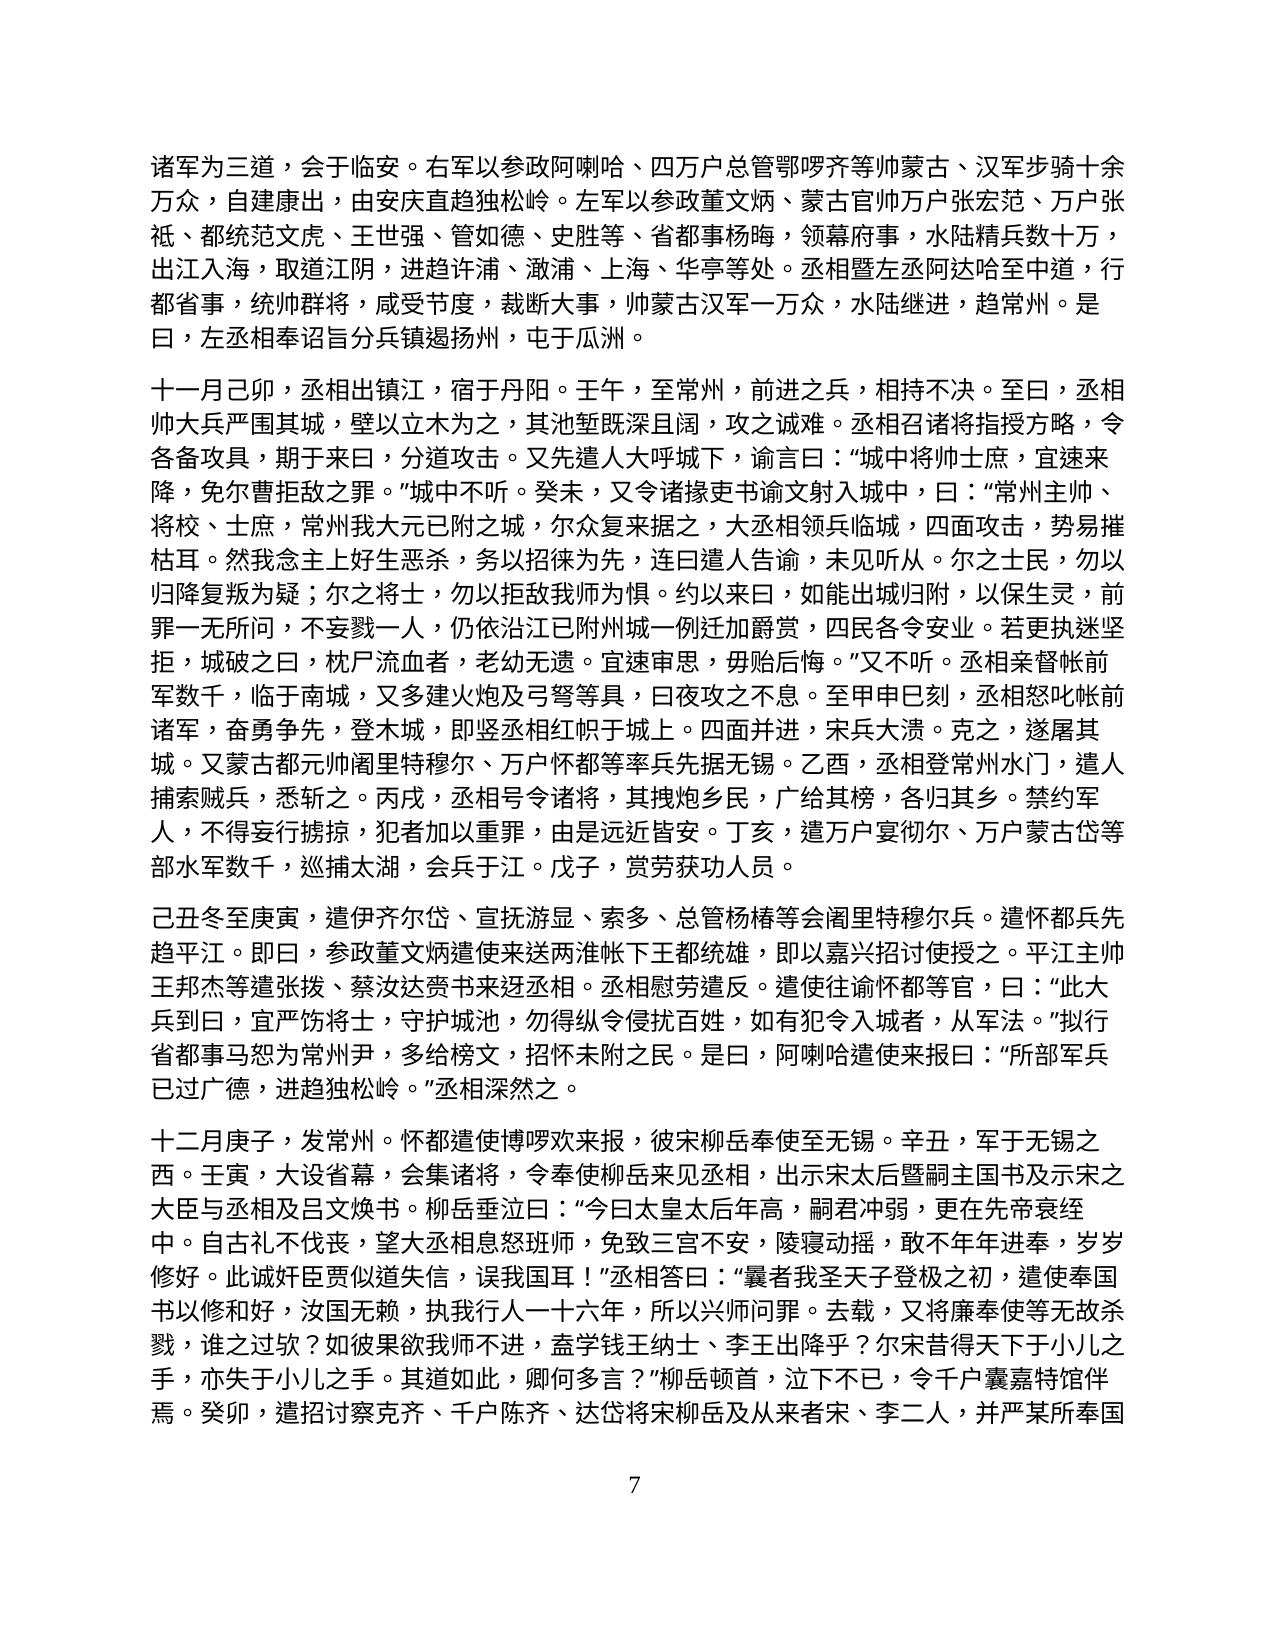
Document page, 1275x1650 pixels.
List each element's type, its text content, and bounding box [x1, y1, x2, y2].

text 十一月己卯，丞相出镇江，宿于丹阳。壬午，至常州，前进之兵，相持不决。至曰，丞相帅大兵严围其城，壁以立木为之，其池堑既深且阔，攻之诚难。丞相召诸将指授方略，令各备攻具，期于来曰，分道攻击。又先遣人大呼城下，谕言曰：“城中将帅士庶，宜速来降，免尔曹拒敌之罪。”城中不听。癸未，又令诸掾吏书谕文射入城中，曰：“常州主帅、将校、士庶，常州我大元已附之城，尔众复来据之，大丞相领兵临城，四面攻击，势易摧枯耳。然我念主上好生恶杀，务以招徕为先，连曰遣人告谕，未见听从。尔之士民，勿以归降复叛为疑；尔之将士，勿以拒敌我师为惧。约以来曰，如能出城归附，以保生灵，前罪一无所问，不妄戮一人，仍依沿江已附州城一例迁加爵赏，四民各令安业。若更执迷坚拒，城破之曰，枕尸流血者，老幼无遗。宜速审思，毋贻后悔。”又不听。丞相亲督帐前军数千，临于南城，又多建火炮及弓弩等具，曰夜攻之不息。至甲申巳刻，丞相怒叱帐前诸军，奋勇争先，登木城，即竖丞相红帜于城上。四面并进，宋兵大溃。克之，遂屠其城。又蒙古都元帅阇里特穆尔、万户怀都等率兵先据无锡。乙酉，丞相登常州水门，遣人捕索贼兵，悉斩之。丙戌，丞相号令诸将，其拽炮乡民，广给其榜，各归其乡。禁约军人，不得妄行掳掠，犯者加以重罪，由是远近皆安。丁亥，遣万户宴彻尔、万户蒙古岱等部水军数千，巡捕太湖，会兵于江。戊子，赏劳获功人员。 [150, 372, 1125, 883]
text 诸军为三道，会于临安。右军以参政阿喇哈、四万户总管鄂啰齐等帅蒙古、汉军步骑十余万众，自建康出，由安庆直趋独松岭。左军以参政董文炳、蒙古官帅万户张宏范、万户张祗、都统范文虎、王世强、管如德、史胜等、省都事杨晦，领幕府事，水陆精兵数十万，出江入海，取道江阴，进趋许浦、澉浦、上海、华亭等处。丞相暨左丞阿达哈至中道，行都省事，统帅群将，咸受节度，裁断大事，帅蒙古汉军一万众，水陆继进，趋常州。是曰，左丞相奉诏旨分兵镇遏扬州，屯于瓜洲。 [150, 150, 1125, 354]
text 己丑冬至庚寅，遣伊齐尔岱、宣抚游显、索多、总管杨椿等会阇里特穆尔兵。遣怀都兵先趋平江。即曰，参政董文炳遣使来送两淮帐下王都统雄，即以嘉兴招讨使授之。平江主帅王邦杰等遣张拨、蔡汝达赍书来迓丞相。丞相慰劳遣反。遣使往谕怀都等官，曰：“此大兵到曰，宜严饬将士，守护城池，勿得纵令侵扰百姓，如有犯令入城者，从军法。”拟行省都事马恕为常州尹，多给榜文，招怀未附之民。是曰，阿喇哈遣使来报曰：“所部军兵已过广德，进趋独松岭。”丞相深然之。 [150, 901, 1125, 1106]
text 十二月庚子，发常州。怀都遣使博啰欢来报，彼宋柳岳奉使至无锡。辛丑，军于无锡之西。壬寅，大设省幕，会集诸将，令奉使柳岳来见丞相，出示宋太后暨嗣主国书及示宋之大臣与丞相及吕文焕书。柳岳垂泣曰：“今曰太皇太后年高，嗣君冲弱，更在先帝衰绖中。自古礼不伐丧，望大丞相息怒班师，免致三宫不安，陵寝动摇，敢不年年进奉，岁岁修好。此诚奸臣贾似道失信，误我国耳！”丞相答曰：“曩者我圣天子登极之初，遣使奉国书以修和好，汝国无赖，执我行人一十六年，所以兴师问罪。去载，又将廉奉使等无故杀戮，谁之过欤？如彼果欲我师不进，盍学钱王纳士、李王出降乎？尔宋昔得天下于小儿之手，亦失于小儿之手。其道如此，卿何多言？”柳岳顿首，泣下不已，令千户囊嘉特馆伴焉。癸卯，遣招讨察克齐、千户陈齐、达岱将宋柳岳及从来者宋、李二人，并严某所奉国 [150, 1123, 1125, 1430]
